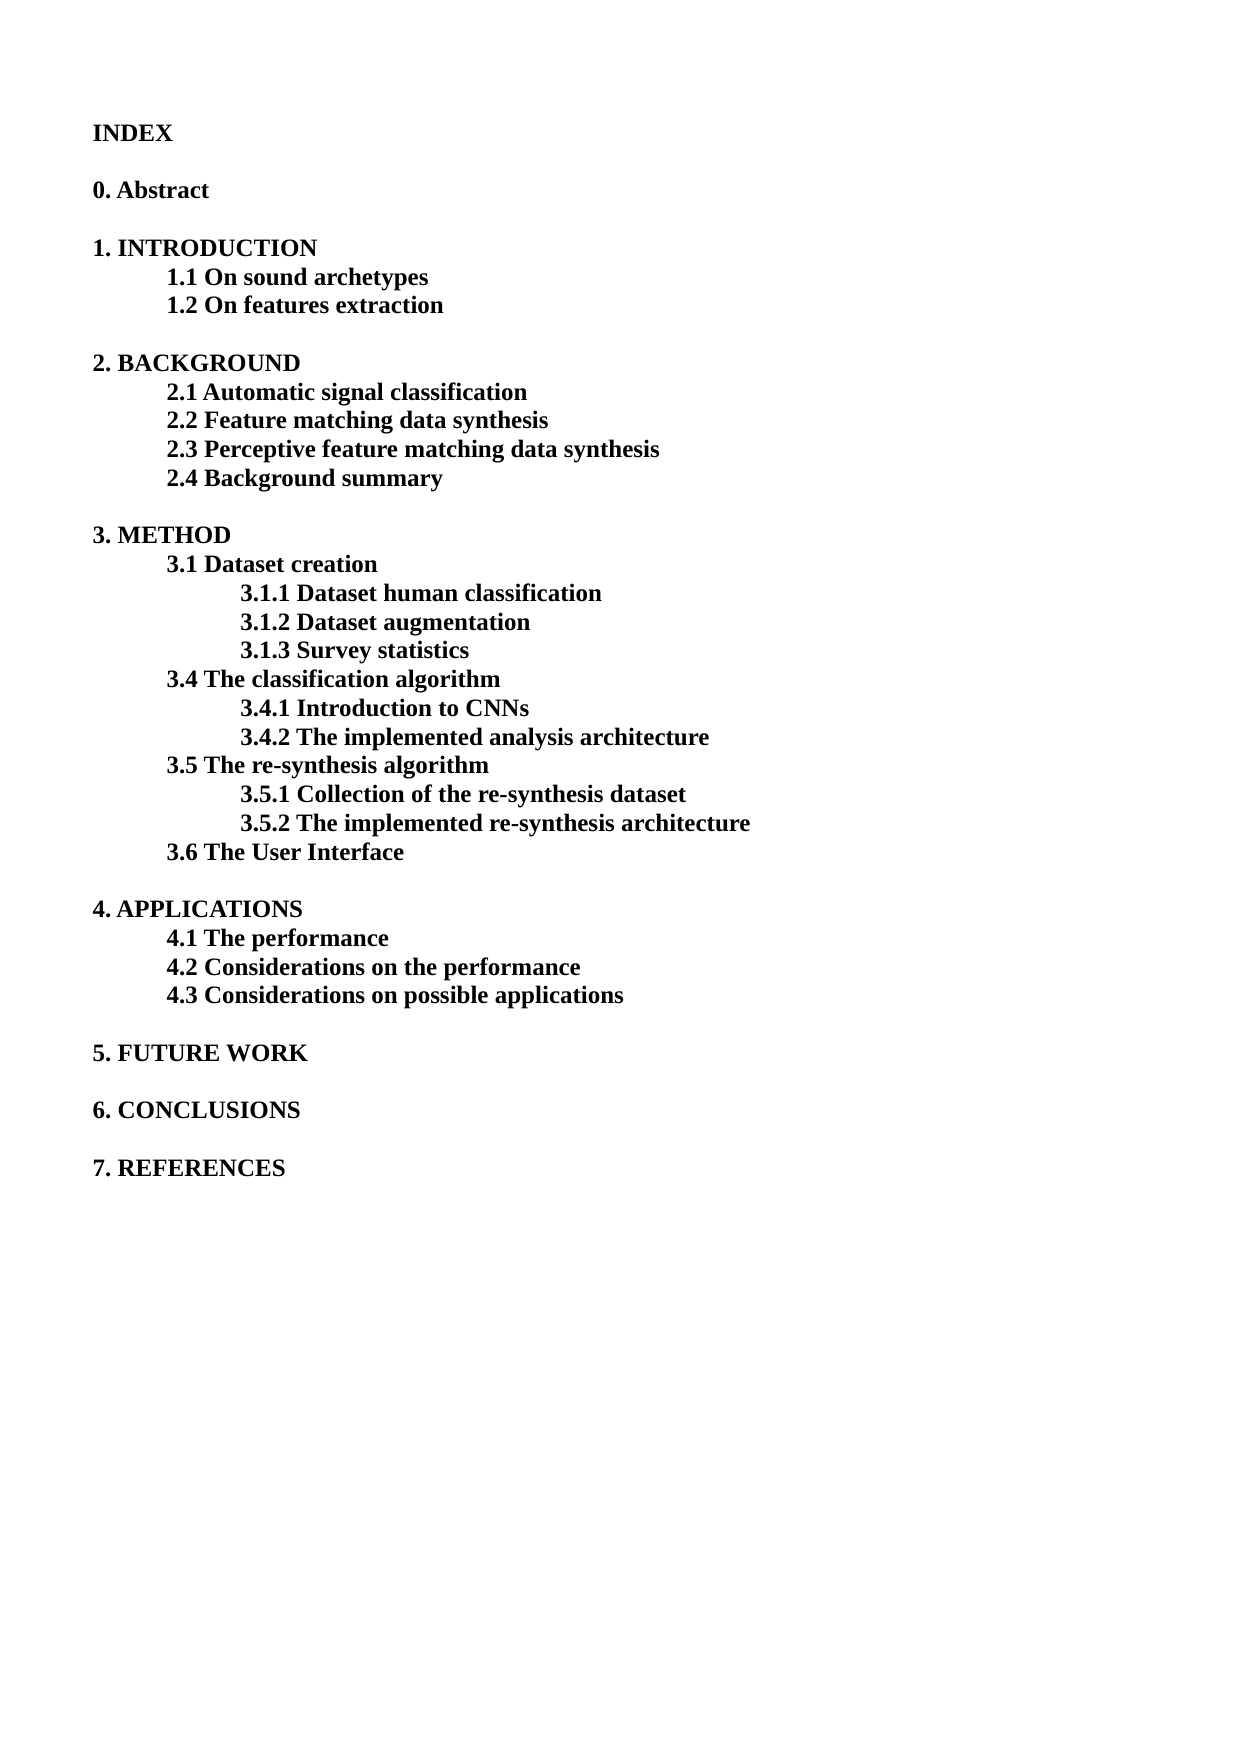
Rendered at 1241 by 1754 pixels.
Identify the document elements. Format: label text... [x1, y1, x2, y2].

text 1.1 On sound archetypes [92, 262, 1160, 291]
text 3.4.2 The implemented analysis architecture [92, 722, 1160, 751]
text 2.2 Feature matching data synthesis [92, 406, 1160, 434]
text 1. INTRODUCTION [92, 233, 1160, 262]
text 3.1.1 Dataset human classification [92, 578, 1160, 607]
text 0. Abstract [92, 176, 1160, 204]
text 4.1 The performance [92, 923, 1160, 952]
text 3.4.1 Introduction to CNNs [92, 693, 1160, 722]
text 3.1 Dataset creation [92, 549, 1160, 578]
text 4. APPLICATIONS [92, 894, 1160, 923]
text 3.6 The User Interface [92, 837, 1160, 866]
text 4.2 Considerations on the performance [92, 952, 1160, 981]
text 6. CONCLUSIONS [92, 1096, 1160, 1124]
text 2.3 Perceptive feature matching data synthesis [92, 434, 1160, 463]
text 2.1 Automatic signal classification [92, 377, 1160, 406]
text 3.4 The classification algorithm [92, 664, 1160, 693]
text 2.4 Background summary [92, 463, 1160, 492]
text 3.5.1 Collection of the re-synthesis dataset [92, 779, 1160, 808]
text 2. BACKGROUND [92, 348, 1160, 377]
text 5. FUTURE WORK [92, 1038, 1160, 1067]
text 3.1.3 Survey statistics [92, 636, 1160, 664]
text 4.3 Considerations on possible applications [92, 981, 1160, 1009]
text 3.5.2 The implemented re-synthesis architecture [92, 808, 1160, 837]
text 1.2 On features extraction [92, 291, 1160, 319]
text 3. METHOD [92, 521, 1160, 549]
text 7. REFERENCES [92, 1153, 1160, 1182]
text 3.1.2 Dataset augmentation [92, 607, 1160, 636]
text 3.5 The re-synthesis algorithm [92, 751, 1160, 779]
text INDEX [92, 118, 1160, 147]
